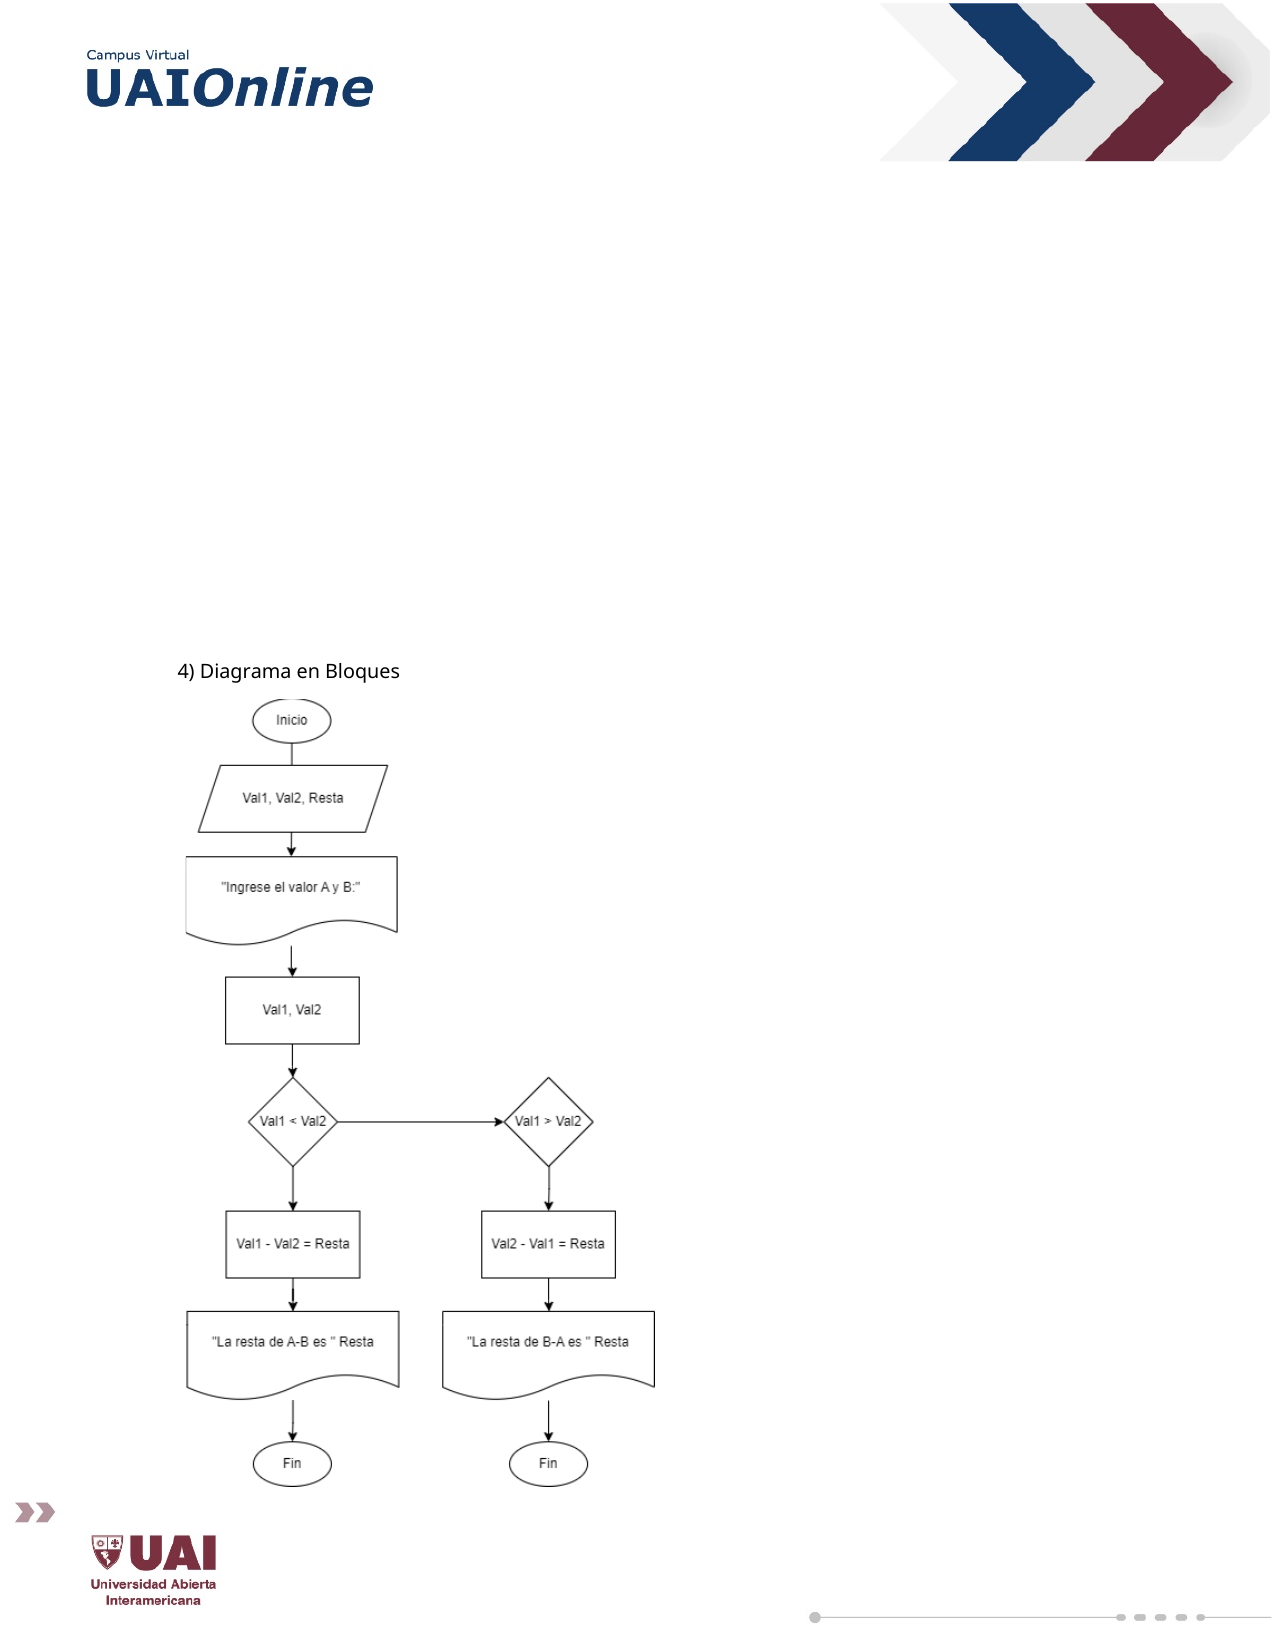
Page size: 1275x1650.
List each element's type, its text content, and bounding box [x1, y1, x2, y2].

text 4) Diagrama en Bloques [177, 657, 1098, 684]
picture [0, 3, 1270, 162]
text [177, 687, 1098, 716]
picture [0, 699, 1272, 1643]
